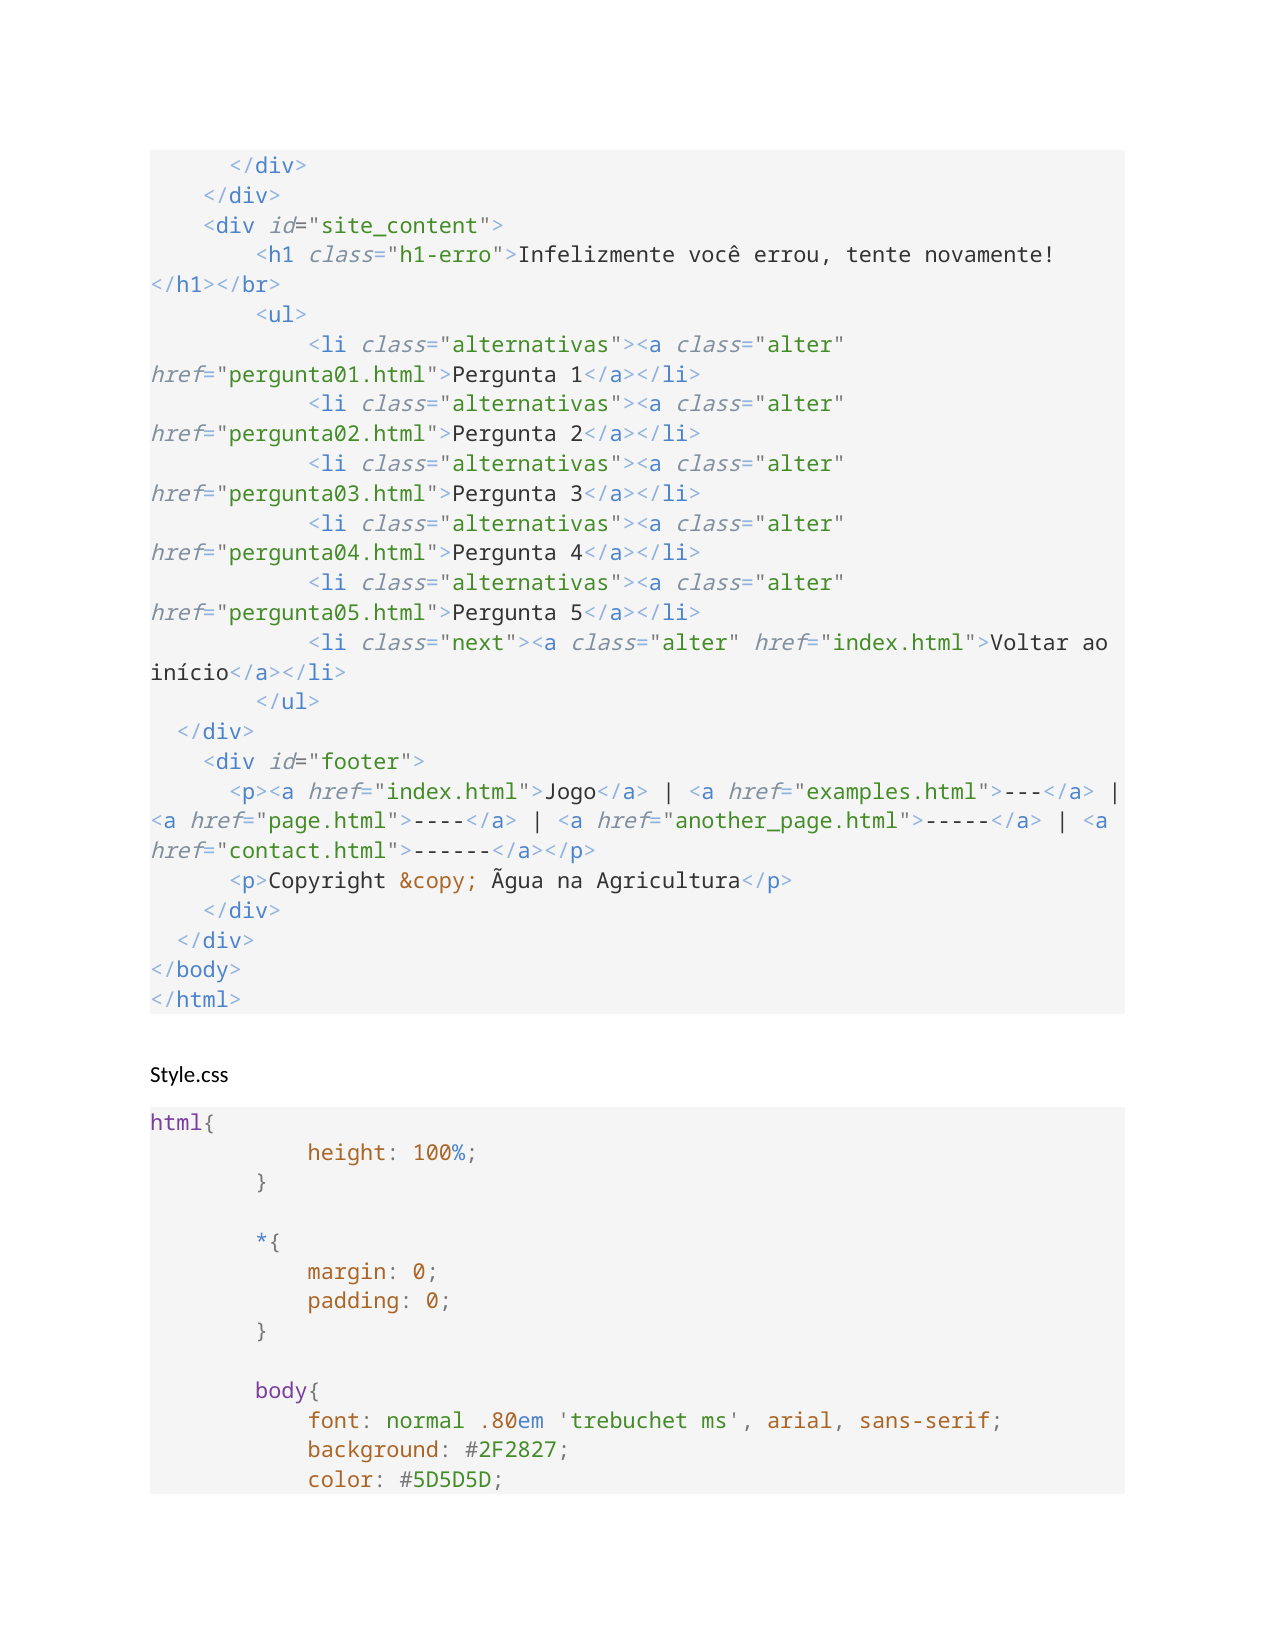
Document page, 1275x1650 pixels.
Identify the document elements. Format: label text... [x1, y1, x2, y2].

text <div id="footer"> [150, 746, 1125, 776]
text Style.css [150, 1060, 1125, 1088]
text body{ [150, 1375, 1125, 1404]
text <p>Copyright &copy; Ãgua na Agricultura</p> [150, 865, 1125, 895]
text <li class="alternativas"><a class="alter" href="pergunta02.html">Pergunta 2</a></li> [150, 388, 1125, 448]
text <li class="alternativas"><a class="alter" href="pergunta01.html">Pergunta 1</a></li> [150, 329, 1125, 388]
text } [150, 1315, 1125, 1345]
text <h1 class="h1-erro">Infelizmente você errou, tente novamente!</h1></br> [150, 239, 1125, 299]
text </div> [150, 180, 1125, 209]
text } [150, 1166, 1125, 1196]
text </body> [150, 954, 1125, 984]
text </ul> [150, 686, 1125, 716]
text height: 100%; [150, 1136, 1125, 1166]
text <p><a href="index.html">Jogo</a> | <a href="examples.html">---</a> | <a href="page.html">----</a> | <a href="another_page.html">-----</a> | <a href="contact.html">------</a></p> [150, 776, 1125, 865]
text margin: 0; [150, 1256, 1125, 1285]
text background: #2F2827; [150, 1434, 1125, 1464]
text </html> [150, 984, 1125, 1014]
text </div> [150, 895, 1125, 924]
text html{ [150, 1107, 1125, 1136]
text color: #5D5D5D; [150, 1464, 1125, 1494]
text <div id="site_content"> [150, 209, 1125, 239]
text padding: 0; [150, 1285, 1125, 1315]
text </div> [150, 924, 1125, 954]
text *{ [150, 1226, 1125, 1256]
text <li class="alternativas"><a class="alter" href="pergunta05.html">Pergunta 5</a></li> [150, 567, 1125, 627]
text <li class="next"><a class="alter" href="index.html">Voltar ao início</a></li> [150, 627, 1125, 686]
text <ul> [150, 299, 1125, 329]
text <li class="alternativas"><a class="alter" href="pergunta03.html">Pergunta 3</a></li> [150, 448, 1125, 507]
text </div> [150, 150, 1125, 180]
text font: normal .80em 'trebuchet ms', arial, sans-serif; [150, 1404, 1125, 1434]
text <li class="alternativas"><a class="alter" href="pergunta04.html">Pergunta 4</a></li> [150, 507, 1125, 567]
text </div> [150, 716, 1125, 746]
